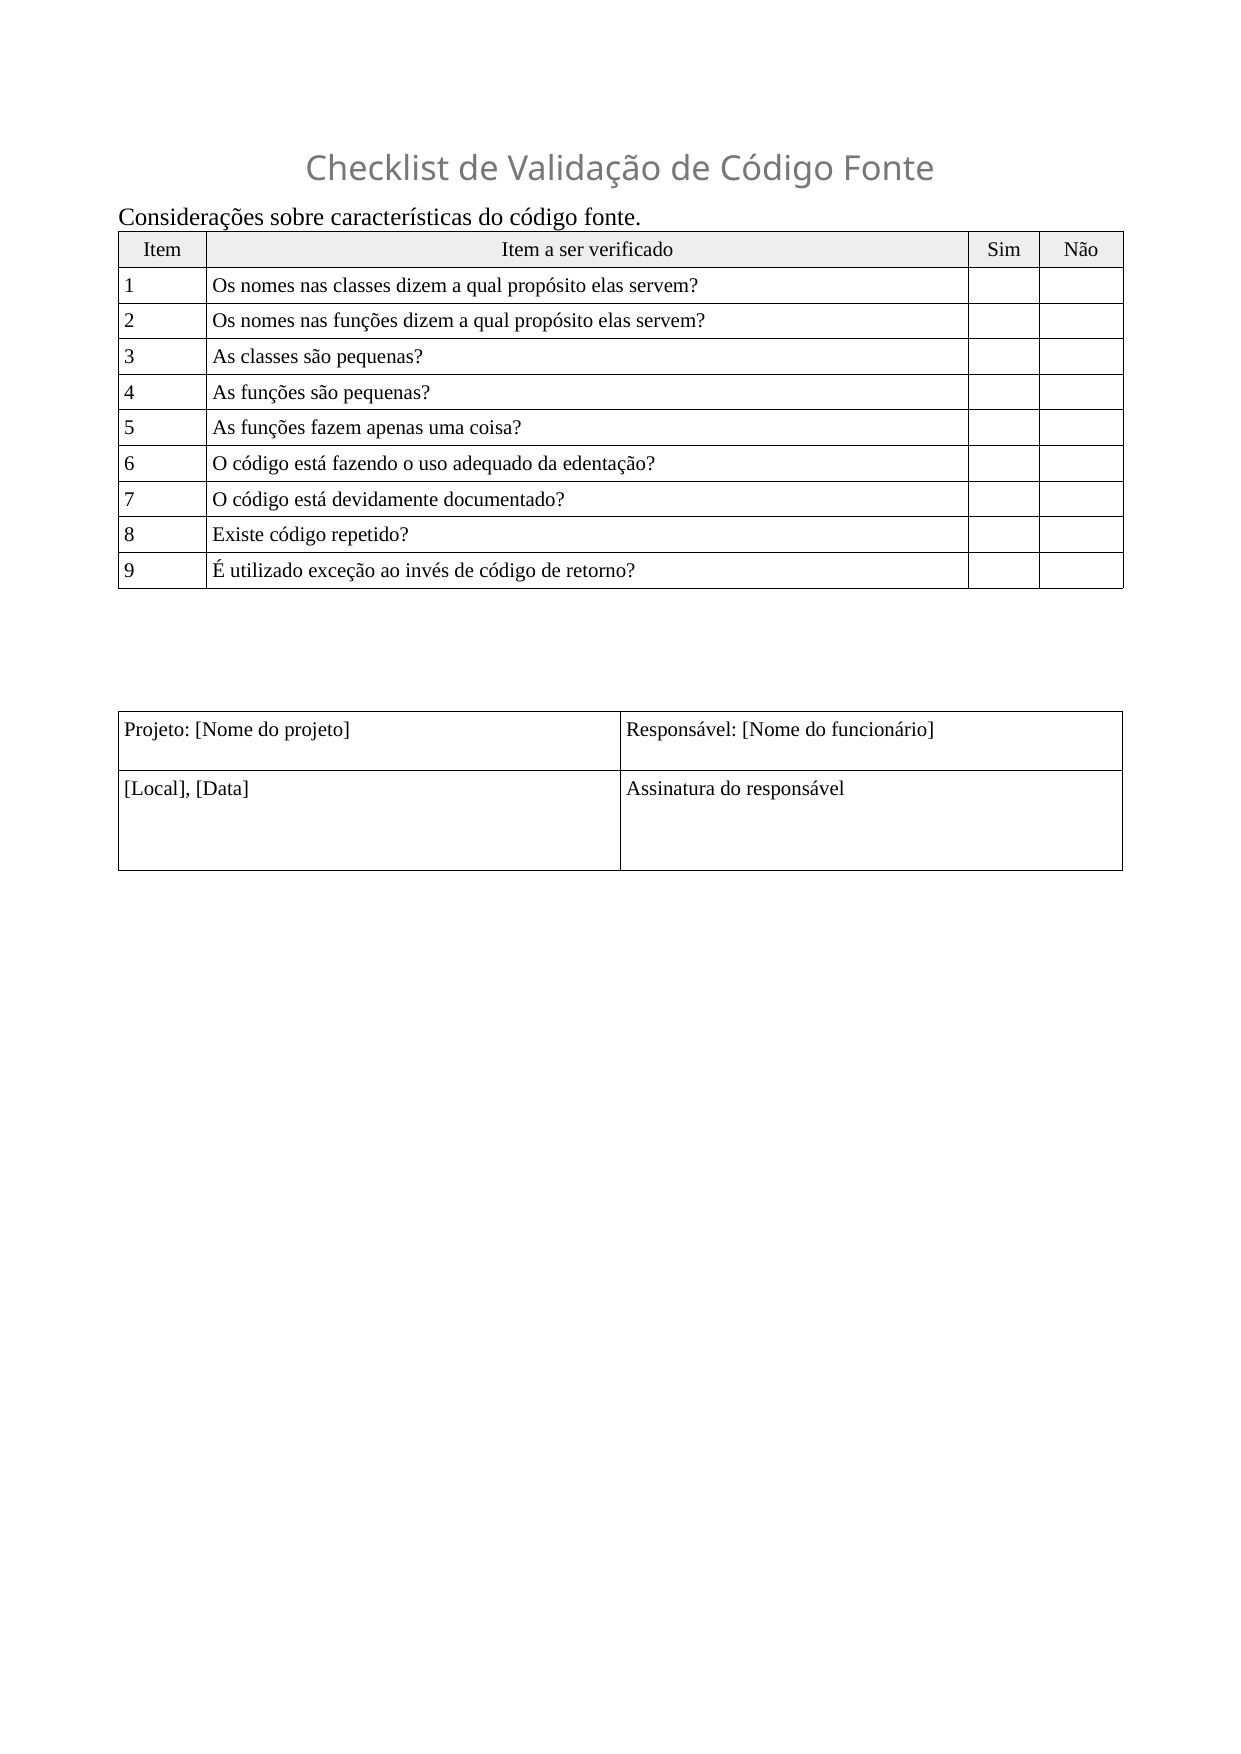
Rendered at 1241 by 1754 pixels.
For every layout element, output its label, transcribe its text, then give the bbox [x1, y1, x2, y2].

table_cell 3 [119, 339, 206, 374]
table_cell As classes são pequenas? [207, 339, 968, 374]
table_cell 4 [119, 375, 206, 409]
table_header Responsável: [Nome do funcionário] [621, 712, 1122, 770]
text Considerações sobre características do código fonte. [118, 202, 1122, 231]
table_cell [Local], [Data] [119, 771, 620, 870]
table_cell [1040, 268, 1123, 302]
table_cell [1040, 553, 1123, 587]
table_cell [1040, 375, 1123, 409]
table_cell [1040, 446, 1123, 481]
table_cell 7 [119, 482, 206, 516]
table_cell [969, 446, 1039, 481]
table_cell [969, 482, 1039, 516]
table_cell [969, 339, 1039, 374]
table_header Sim [969, 232, 1039, 267]
table_cell [969, 375, 1039, 409]
table_cell 9 [119, 553, 206, 587]
table_cell As funções são pequenas? [207, 375, 968, 409]
table_cell 1 [119, 268, 206, 302]
table_cell 5 [119, 410, 206, 445]
table_cell [1040, 410, 1123, 445]
table_header Não [1040, 232, 1123, 267]
table_cell [1040, 482, 1123, 516]
table_cell As funções fazem apenas uma coisa? [207, 410, 968, 445]
table_cell 8 [119, 517, 206, 552]
table_cell Existe código repetido? [207, 517, 968, 552]
table_header Projeto: [Nome do projeto] [119, 712, 620, 770]
table_cell [969, 553, 1039, 587]
table_cell [969, 268, 1039, 302]
table_header Item a ser verificado [207, 232, 968, 267]
table_cell O código está fazendo o uso adequado da edentação? [207, 446, 968, 481]
table_cell O código está devidamente documentado? [207, 482, 968, 516]
table_cell Os nomes nas funções dizem a qual propósito elas servem? [207, 304, 968, 338]
table_cell É utilizado exceção ao invés de código de retorno? [207, 553, 968, 587]
table_cell [1040, 517, 1123, 552]
table_cell [1040, 304, 1123, 338]
table_cell Os nomes nas classes dizem a qual propósito elas servem? [207, 268, 968, 302]
table_cell [1040, 339, 1123, 374]
table_cell 6 [119, 446, 206, 481]
table_cell [969, 304, 1039, 338]
table_header Item [119, 232, 206, 267]
table_cell [969, 410, 1039, 445]
title Checklist de Validação de Código Fonte [118, 143, 1122, 190]
table_cell [969, 517, 1039, 552]
table_cell 2 [119, 304, 206, 338]
table_cell Assinatura do responsável [621, 771, 1122, 870]
